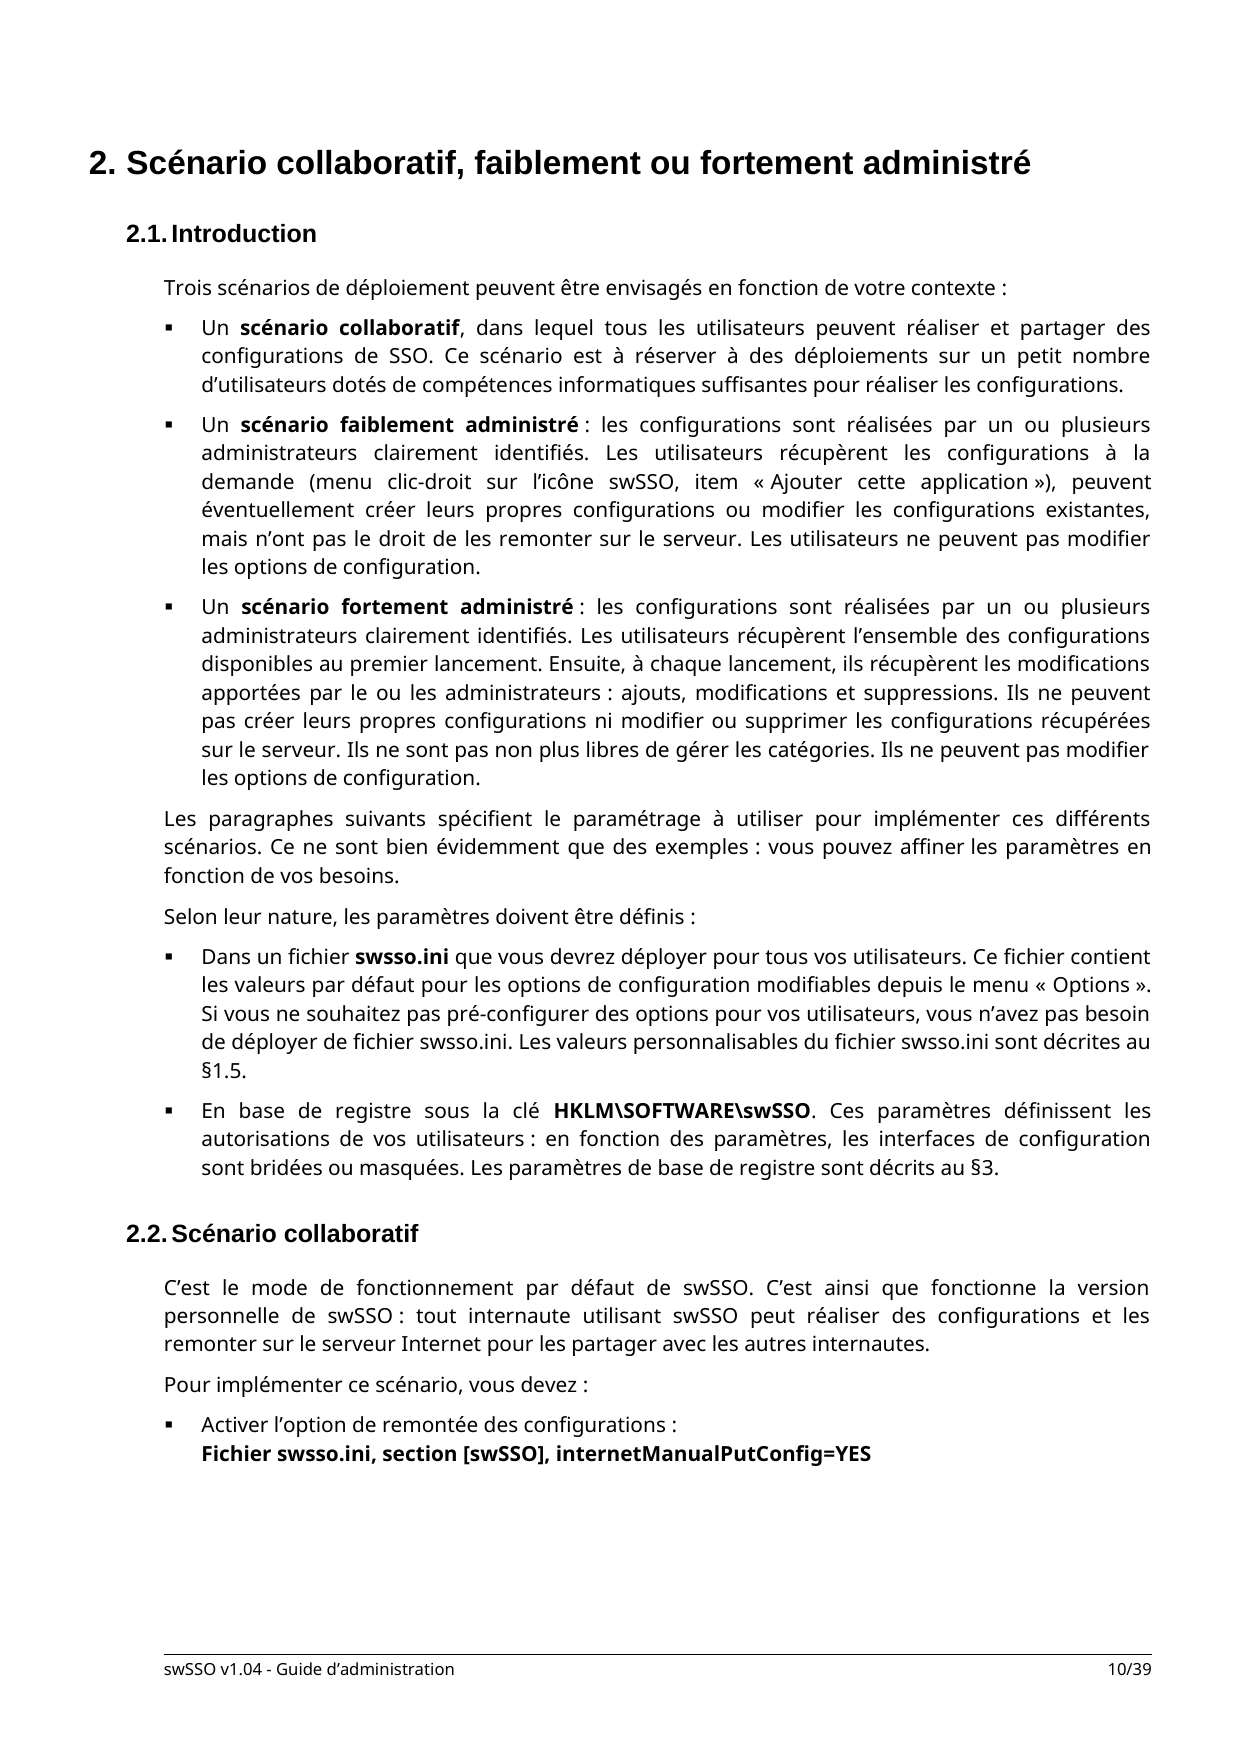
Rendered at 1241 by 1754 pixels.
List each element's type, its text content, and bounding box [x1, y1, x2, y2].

text C’est le mode de fonctionnement par défaut de swSSO. C’est ainsi que fonctionne la version personnelle de swSSO : tout internaute utilisant swSSO peut réaliser des configurations et les remonter sur le serveur Internet pour les partager avec les autres internautes. [164, 1273, 1152, 1358]
list Activer l’option de remontée des configurations : [164, 1411, 1152, 1439]
text Trois scénarios de déploiement peuvent être envisagés en fonction de votre contexte : [164, 273, 1152, 301]
list Dans un fichier swsso.ini que vous devrez déployer pour tous vos utilisateurs. Ce fichier contient les valeurs par défaut pour les options de configuration modifiables depuis le menu « Options ». Si vous ne souhaitez pas pré-configurer des options pour vos utilisateurs, vous n’avez pas besoin de déployer de fichier swsso.ini. Les valeurs personnalisables du fichier swsso.ini sont décrites au §1.5. [164, 942, 1152, 1084]
list En base de registre sous la clé HKLM\SOFTWARE\swSSO. Ces paramètres définissent les autorisations de vos utilisateurs : en fonction des paramètres, les interfaces de configuration sont bridées ou masquées. Les paramètres de base de registre sont décrits au §3. [164, 1096, 1152, 1181]
list Un scénario collaboratif, dans lequel tous les utilisateurs peuvent réaliser et partager des configurations de SSO. Ce scénario est à réserver à des déploiements sur un petit nombre d’utilisateurs dotés de compétences informatiques suffisantes pour réaliser les configurations. [164, 313, 1152, 398]
text Selon leur nature, les paramètres doivent être définis : [164, 902, 1152, 930]
list Un scénario fortement administré : les configurations sont réalisées par un ou plusieurs administrateurs clairement identifiés. Les utilisateurs récupèrent l’ensemble des configurations disponibles au premier lancement. Ensuite, à chaque lancement, ils récupèrent les modifications apportées par le ou les administrateurs : ajouts, modifications et suppressions. Ils ne peuvent pas créer leurs propres configurations ni modifier ou supprimer les configurations récupérées sur le serveur. Ils ne sont pas non plus libres de gérer les catégories. Ils ne peuvent pas modifier les options de configuration. [164, 592, 1152, 792]
subtitle Scénario collaboratif, faiblement ou fortement administré [89, 143, 1152, 182]
subtitle Scénario collaboratif [126, 1219, 1152, 1248]
text Fichier swsso.ini, section [swSSO], internetManualPutConfig=YES [201, 1439, 1152, 1467]
subtitle Introduction [126, 219, 1152, 248]
list Un scénario faiblement administré : les configurations sont réalisées par un ou plusieurs administrateurs clairement identifiés. Les utilisateurs récupèrent les configurations à la demande (menu clic-droit sur l’icône swSSO, item « Ajouter cette application »), peuvent éventuellement créer leurs propres configurations ou modifier les configurations existantes, mais n’ont pas le droit de les remonter sur le serveur. Les utilisateurs ne peuvent pas modifier les options de configuration. [164, 410, 1152, 581]
text Les paragraphes suivants spécifient le paramétrage à utiliser pour implémenter ces différents scénarios. Ce ne sont bien évidemment que des exemples : vous pouvez affiner les paramètres en fonction de vos besoins. [164, 804, 1152, 889]
text Pour implémenter ce scénario, vous devez : [164, 1370, 1152, 1399]
